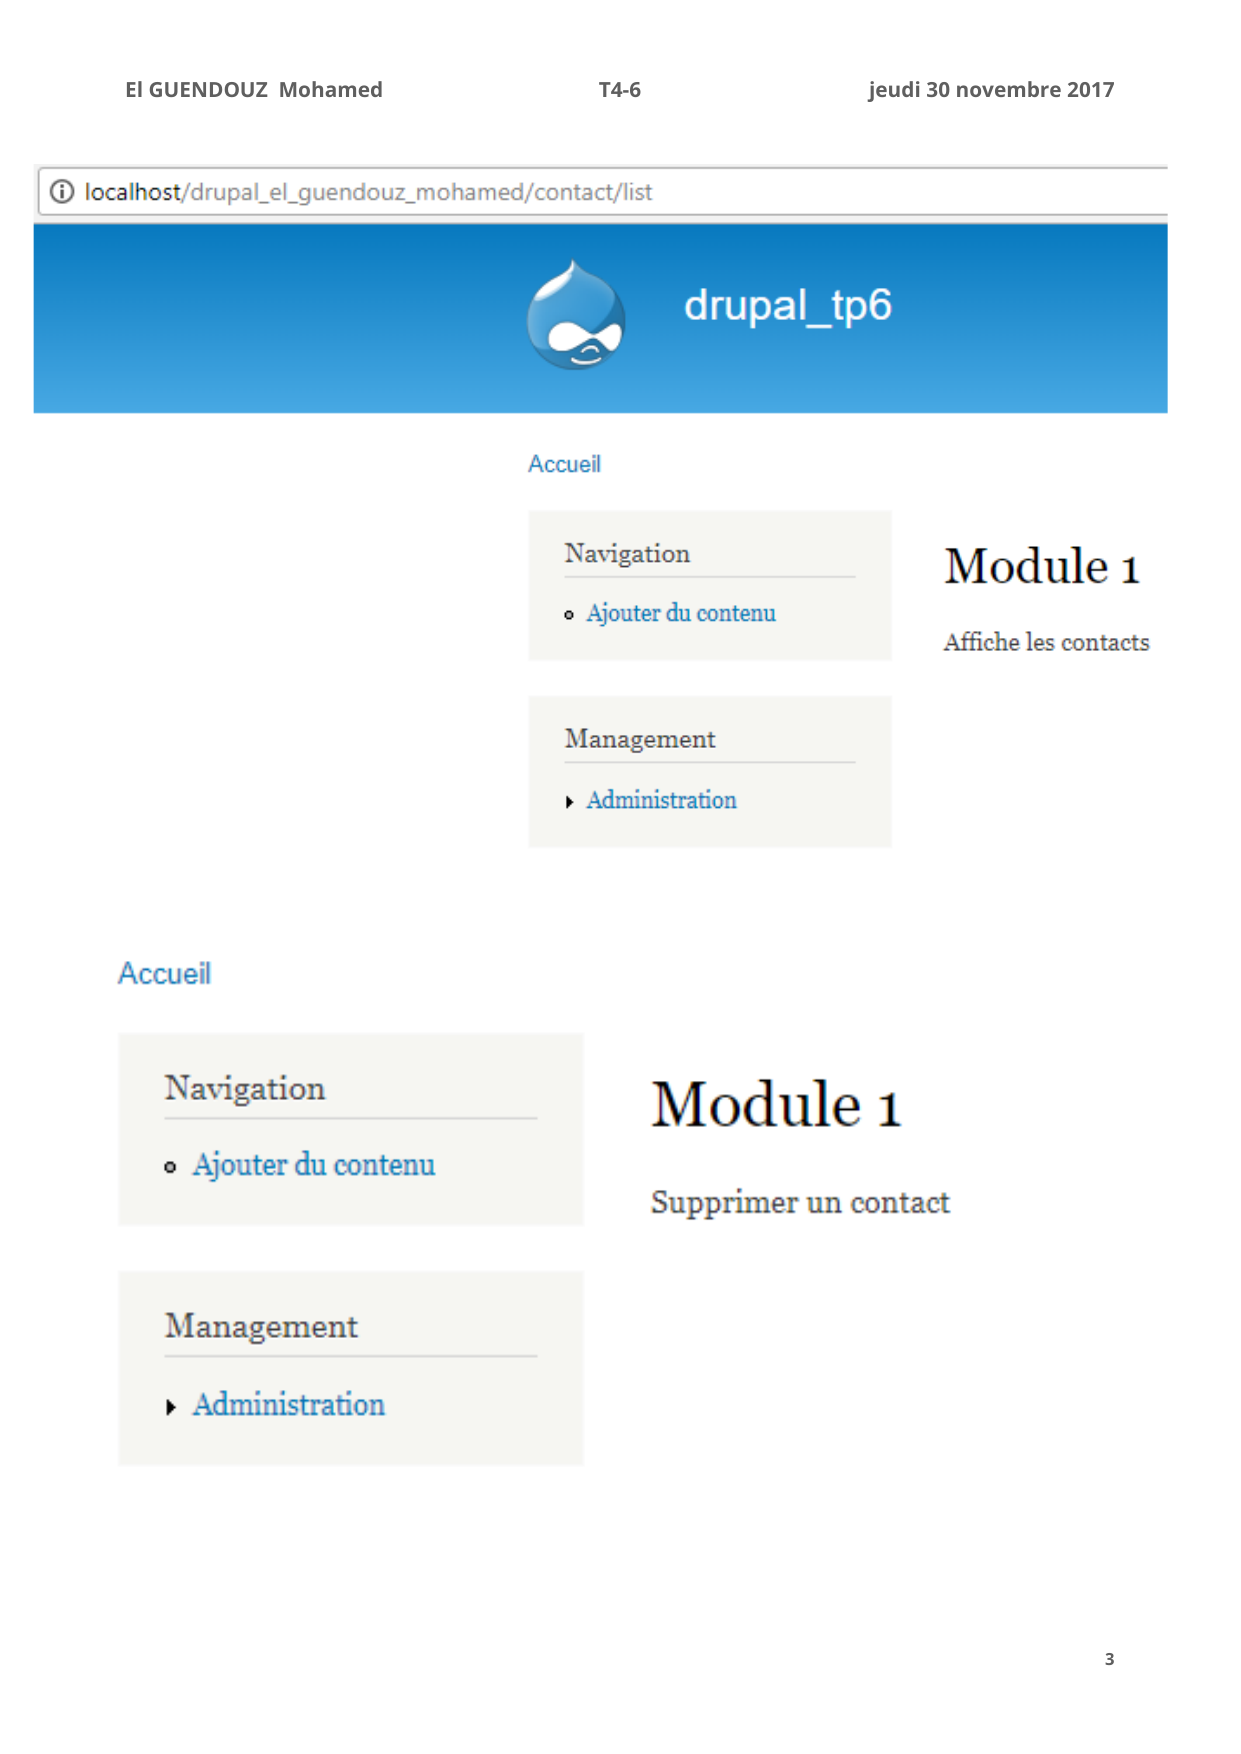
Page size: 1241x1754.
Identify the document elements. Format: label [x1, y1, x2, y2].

picture [33, 164, 1168, 1578]
